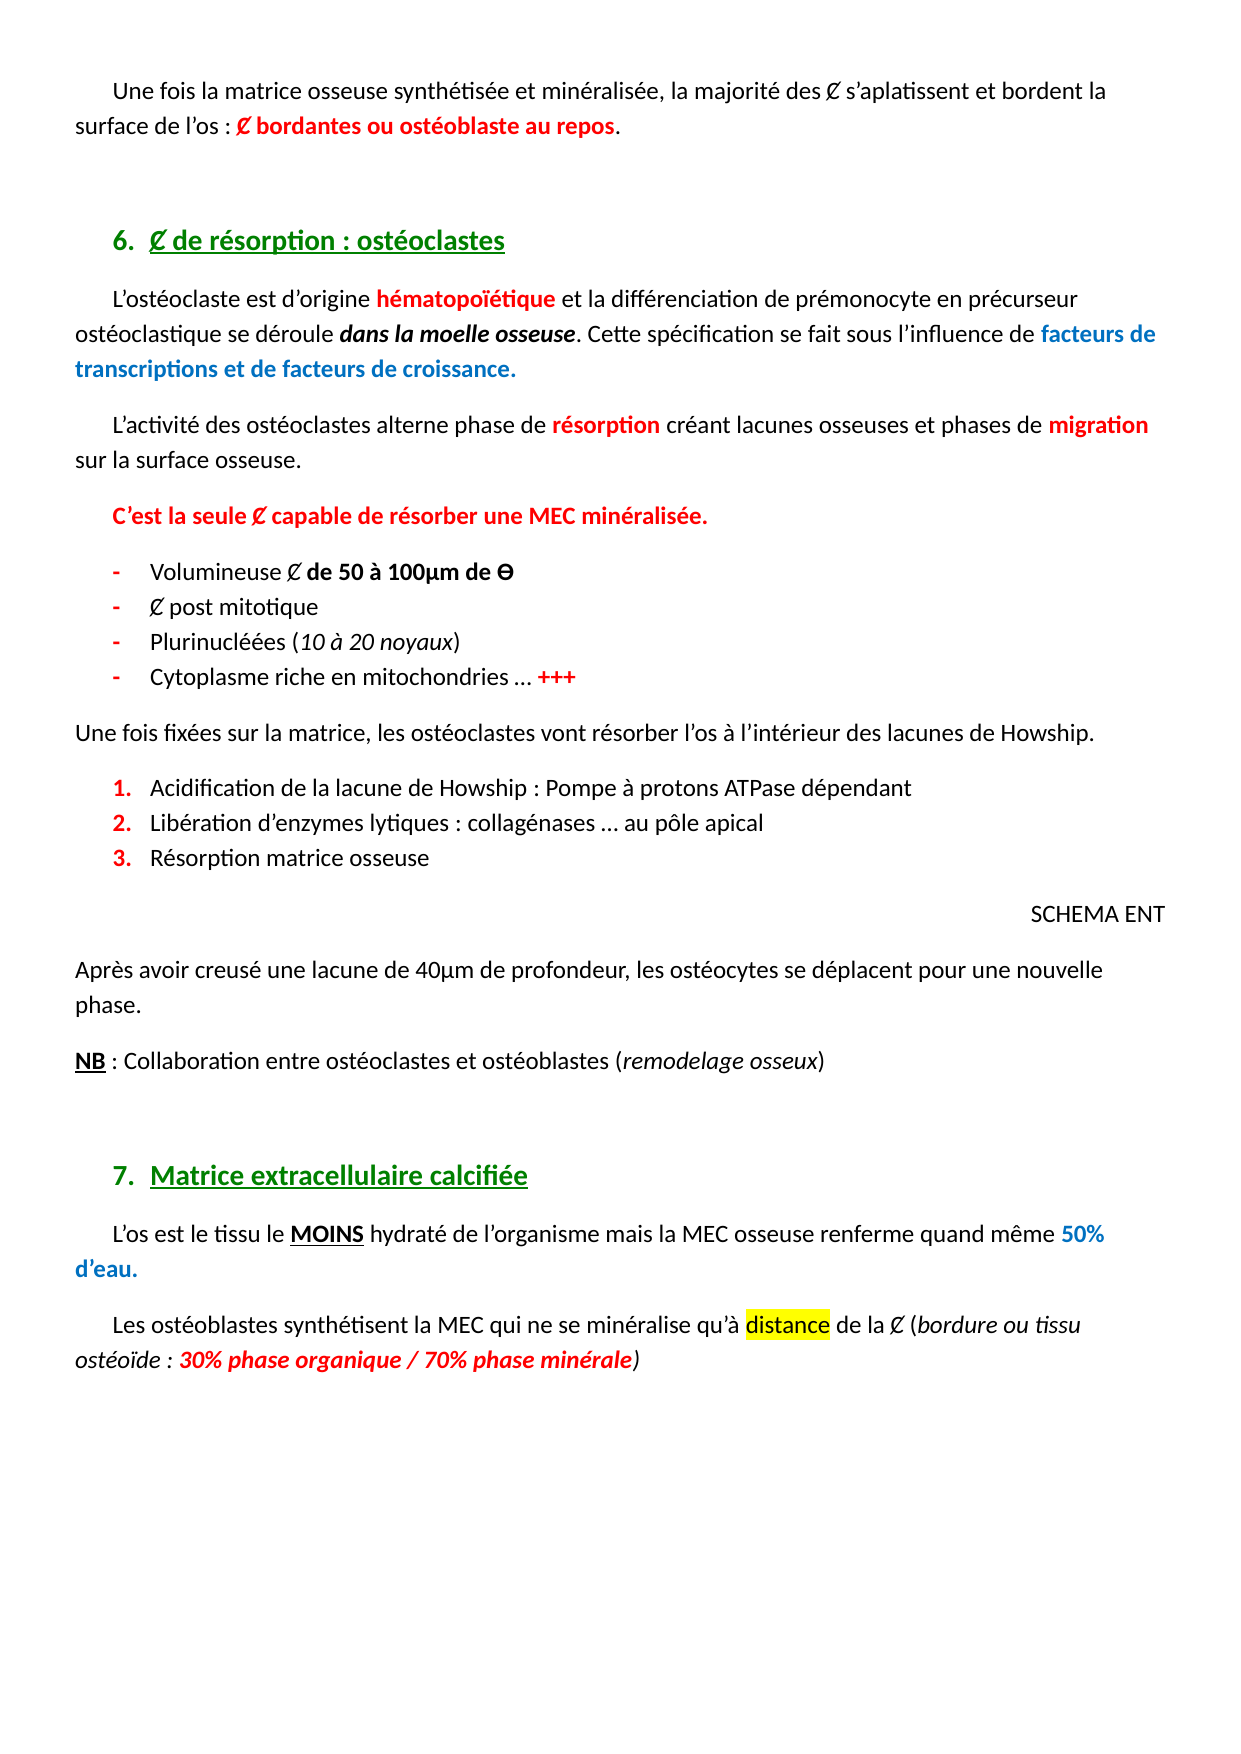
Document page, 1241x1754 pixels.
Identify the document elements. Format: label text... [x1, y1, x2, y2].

text SCHEMA ENT [75, 898, 1165, 929]
list Plurinucléées (10 à 20 noyaux) [112, 626, 1165, 656]
text L’os est le tissu le MOINS hydraté de l’organisme mais la MEC osseuse renferme quand même 50% d’eau. [75, 1218, 1165, 1284]
text Les ostéoblastes synthétisent la MEC qui ne se minéralise qu’à distance de la Ȼ (bordure ou tissu ostéoïde : 30% phase organique / 70% phase minérale) [75, 1309, 1165, 1375]
text Après avoir creusé une lacune de 40µm de profondeur, les ostéocytes se déplacent pour une nouvelle phase. [75, 954, 1165, 1020]
list Volumineuse Ȼ de 50 à 100µm de Ɵ [112, 556, 1165, 586]
text NB : Collaboration entre ostéoclastes et ostéoblastes (remodelage osseux) [75, 1045, 1165, 1076]
list Matrice extracellulaire calcifiée [112, 1157, 1165, 1192]
text C’est la seule Ȼ capable de résorber une MEC minéralisée. [75, 500, 1165, 531]
text Une fois fixées sur la matrice, les ostéoclastes vont résorber l’os à l’intérieur des lacunes de Howship. [75, 717, 1165, 747]
list Acidification de la lacune de Howship : Pompe à protons ATPase dépendant [112, 773, 1165, 803]
list Cytoplasme riche en mitochondries … +++ [112, 661, 1165, 691]
list Ȼ post mitotique [112, 591, 1165, 621]
text L’ostéoclaste est d’origine hématopoïétique et la différenciation de prémonocyte en précurseur ostéoclastique se déroule dans la moelle osseuse. Cette spécification se fait sous l’influence de facteurs de transcriptions et de facteurs de croissance. [75, 283, 1165, 384]
list Résorption matrice osseuse [112, 843, 1165, 873]
text L’activité des ostéoclastes alterne phase de résorption créant lacunes osseuses et phases de migration sur la surface osseuse. [75, 409, 1165, 475]
list Ȼ de résorption : ostéoclastes [112, 222, 1165, 257]
list Libération d’enzymes lytiques : collagénases … au pôle apical [112, 808, 1165, 838]
text Une fois la matrice osseuse synthétisée et minéralisée, la majorité des Ȼ s’aplatissent et bordent la surface de l’os : Ȼ bordantes ou ostéoblaste au repos. [75, 75, 1165, 141]
